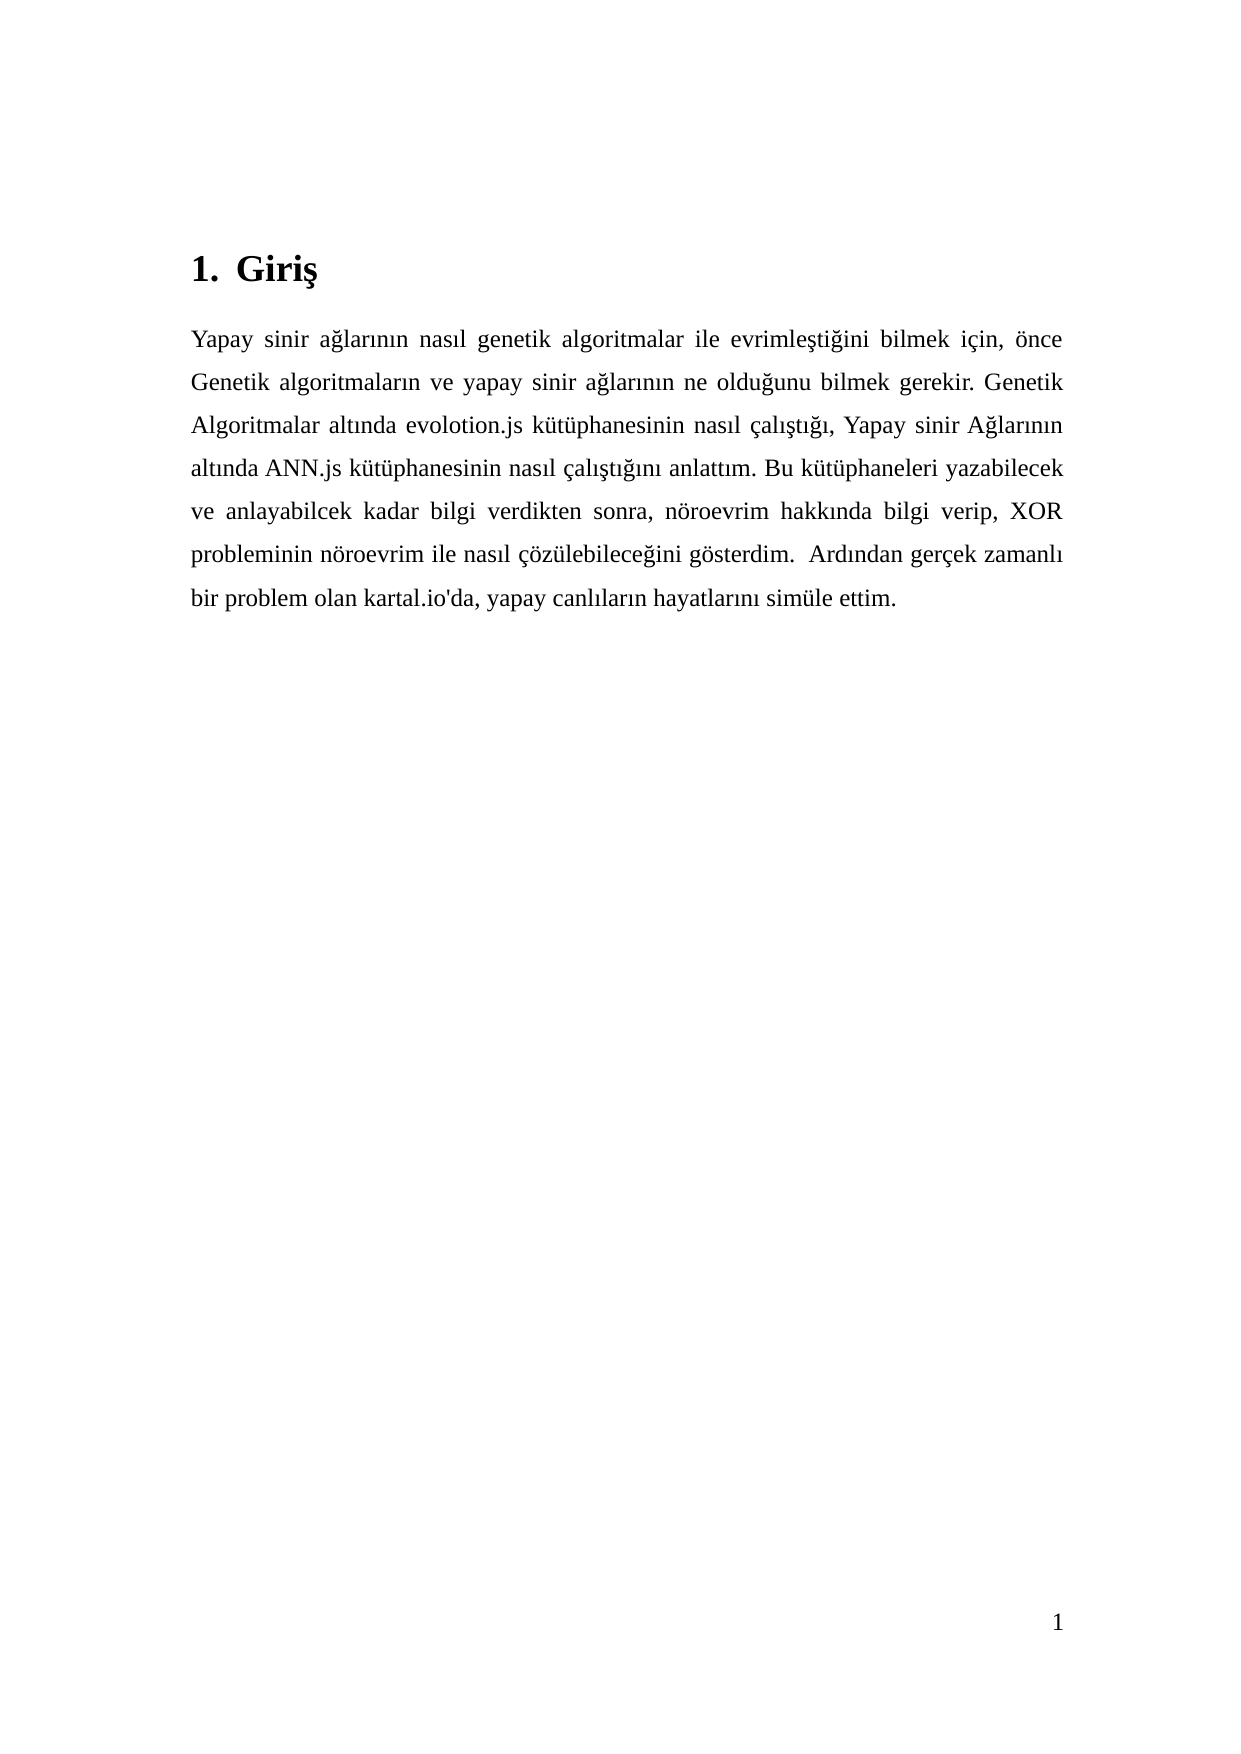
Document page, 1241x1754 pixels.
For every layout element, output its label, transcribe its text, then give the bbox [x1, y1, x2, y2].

subtitle Giriş [191, 246, 1064, 290]
text Yapay sinir ağlarının nasıl genetik algoritmalar ile evrimleştiğini bilmek için, önce Genetik algoritmaların ve yapay sinir ağlarının ne olduğunu bilmek gerekir. Genetik Algoritmalar altında evolotion.js kütüphanesinin nasıl çalıştığı, Yapay sinir Ağlarının altında ANN.js kütüphanesinin nasıl çalıştığını anlattım. Bu kütüphaneleri yazabilecek ve anlayabilcek kadar bilgi verdikten sonra, nöroevrim hakkında bilgi verip, XOR probleminin nöroevrim ile nasıl çözülebileceğini gösterdim. Ardından gerçek zamanlı bir problem olan kartal.io'da, yapay canlıların hayatlarını simüle ettim. [191, 324, 1064, 611]
